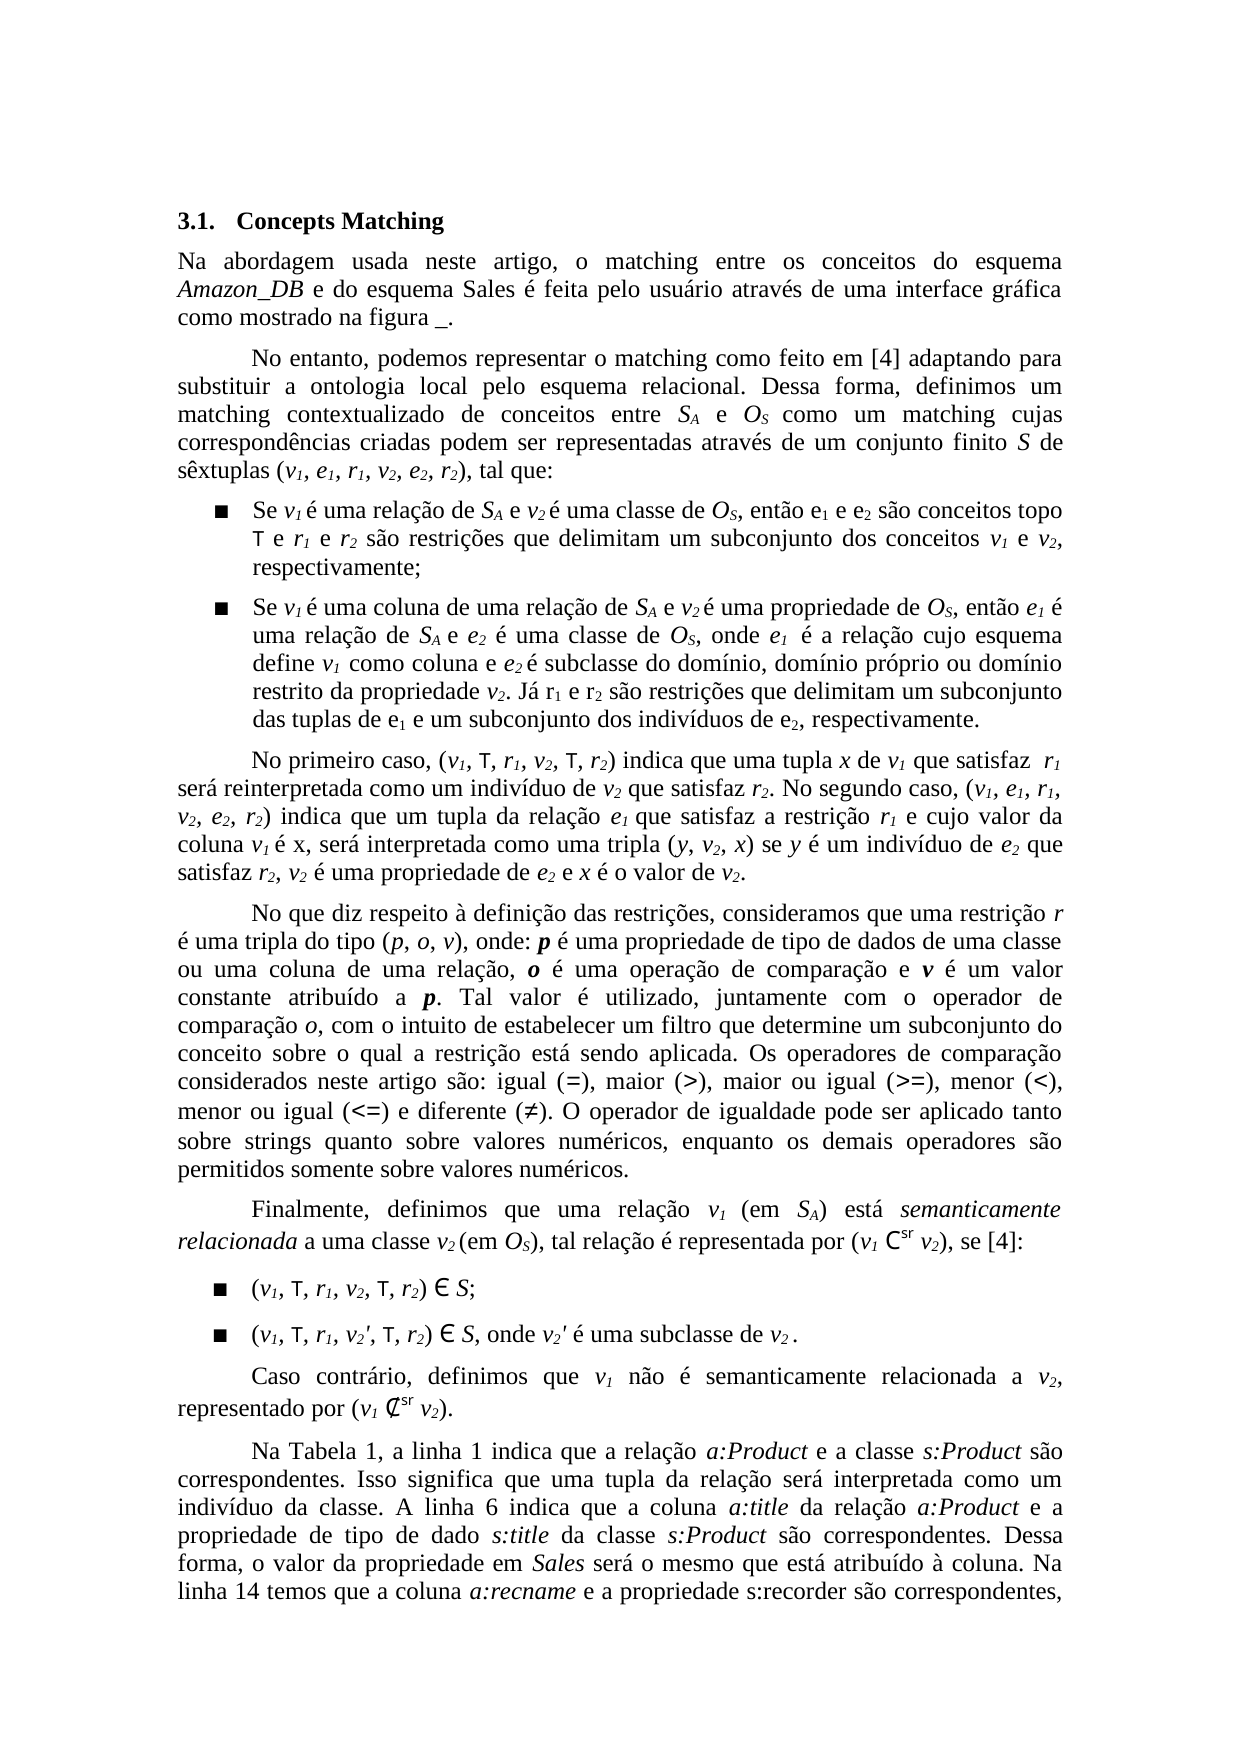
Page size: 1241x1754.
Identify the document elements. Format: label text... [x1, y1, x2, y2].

text Caso contrário, definimos que v1 não é semanticamente relacionada a v2, representado por (v1 Ȼsr v2). [177, 1362, 1063, 1424]
text Na abordagem usada neste artigo, o matching entre os conceitos do esquema Amazon_DB e do esquema Sales é feita pelo usuário através de uma interface gráfica como mostrado na figura _. [177, 247, 1063, 331]
title Concepts Matching [177, 207, 1063, 235]
list Se v1 é uma relação de SA e v2 é uma classe de OS, então e1 e e2 são conceitos topo Т e r1 e r2 são restrições que delimitam um subconjunto dos conceitos v1 e v2, respectivamente; [215, 496, 1063, 581]
text No entanto, podemos representar o matching como feito em [4] adaptando para substituir a ontologia local pelo esquema relacional. Dessa forma, definimos um matching contextualizado de conceitos entre SA e OS como um matching cujas correspondências criadas podem ser representadas através de um conjunto finito S de sêxtuplas (v1, e1, r1, v2, e2, r2), tal que: [177, 343, 1063, 484]
list (v1, Т, r1, v2, Т, r2) Є S; [213, 1269, 1063, 1303]
text No primeiro caso, (v1, Т, r1, v2, Т, r2) indica que uma tupla x de v1 que satisfaz r1 será reinterpretada como um indivíduo de v2 que satisfaz r2. No segundo caso, (v1, e1, r1, v2, e2, r2) indica que um tupla da relação e1 que satisfaz a restrição r1 e cujo valor da coluna v1 é x, será interpretada como uma tripla (y, v2, x) se y é um indivíduo de e2 que satisfaz r2, v2 é uma propriedade de e2 e x é o valor de v2. [177, 746, 1063, 886]
text No que diz respeito à definição das restrições, consideramos que uma restrição r é uma tripla do tipo (p, o, v), onde: p é uma propriedade de tipo de dados de uma classe ou uma coluna de uma relação, o é uma operação de comparação e v é um valor constante atribuído a p. Tal valor é utilizado, juntamente com o operador de comparação o, com o intuito de estabelecer um filtro que determine um subconjunto do conceito sobre o qual a restrição está sendo aplicada. Os operadores de comparação considerados neste artigo são: igual (=), maior (>), maior ou igual (>=), menor (<), menor ou igual (<=) e diferente (≠). O operador de igualdade pode ser aplicado tanto sobre strings quanto sobre valores numéricos, enquanto os demais operadores são permitidos somente sobre valores numéricos. [177, 898, 1063, 1183]
list Se v1 é uma coluna de uma relação de SA e v2 é uma propriedade de OS, então e1 é uma relação de SA e e2 é uma classe de OS, onde e1 é a relação cujo esquema define v1 como coluna e e2 é subclasse do domínio, domínio próprio ou domínio restrito da propriedade v2. Já r1 e r2 são restrições que delimitam um subconjunto das tuplas de e1 e um subconjunto dos indivíduos de e2, respectivamente. [215, 593, 1063, 733]
text Finalmente, definimos que uma relação v1 (em SA) está semanticamente relacionada a uma classe v2 (em OS), tal relação é representada por (v1 Csr v2), se [4]: [177, 1195, 1063, 1257]
list (v1, Т, r1, v2', Т, r2) Є S, onde v2' é uma subclasse de v2 . [213, 1316, 1063, 1350]
text Na Tabela 1, a linha 1 indica que a relação a:Product e a classe s:Product são correspondentes. Isso significa que uma tupla da relação será interpretada como um indivíduo da classe. A linha 6 indica que a coluna a:title da relação a:Product e a propriedade de tipo de dado s:title da classe s:Product são correspondentes. Dessa forma, o valor da propriedade em Sales será o mesmo que está atribuído à coluna. Na linha 14 temos que a coluna a:recname e a propriedade s:recorder são correspondentes, [177, 1437, 1063, 1605]
